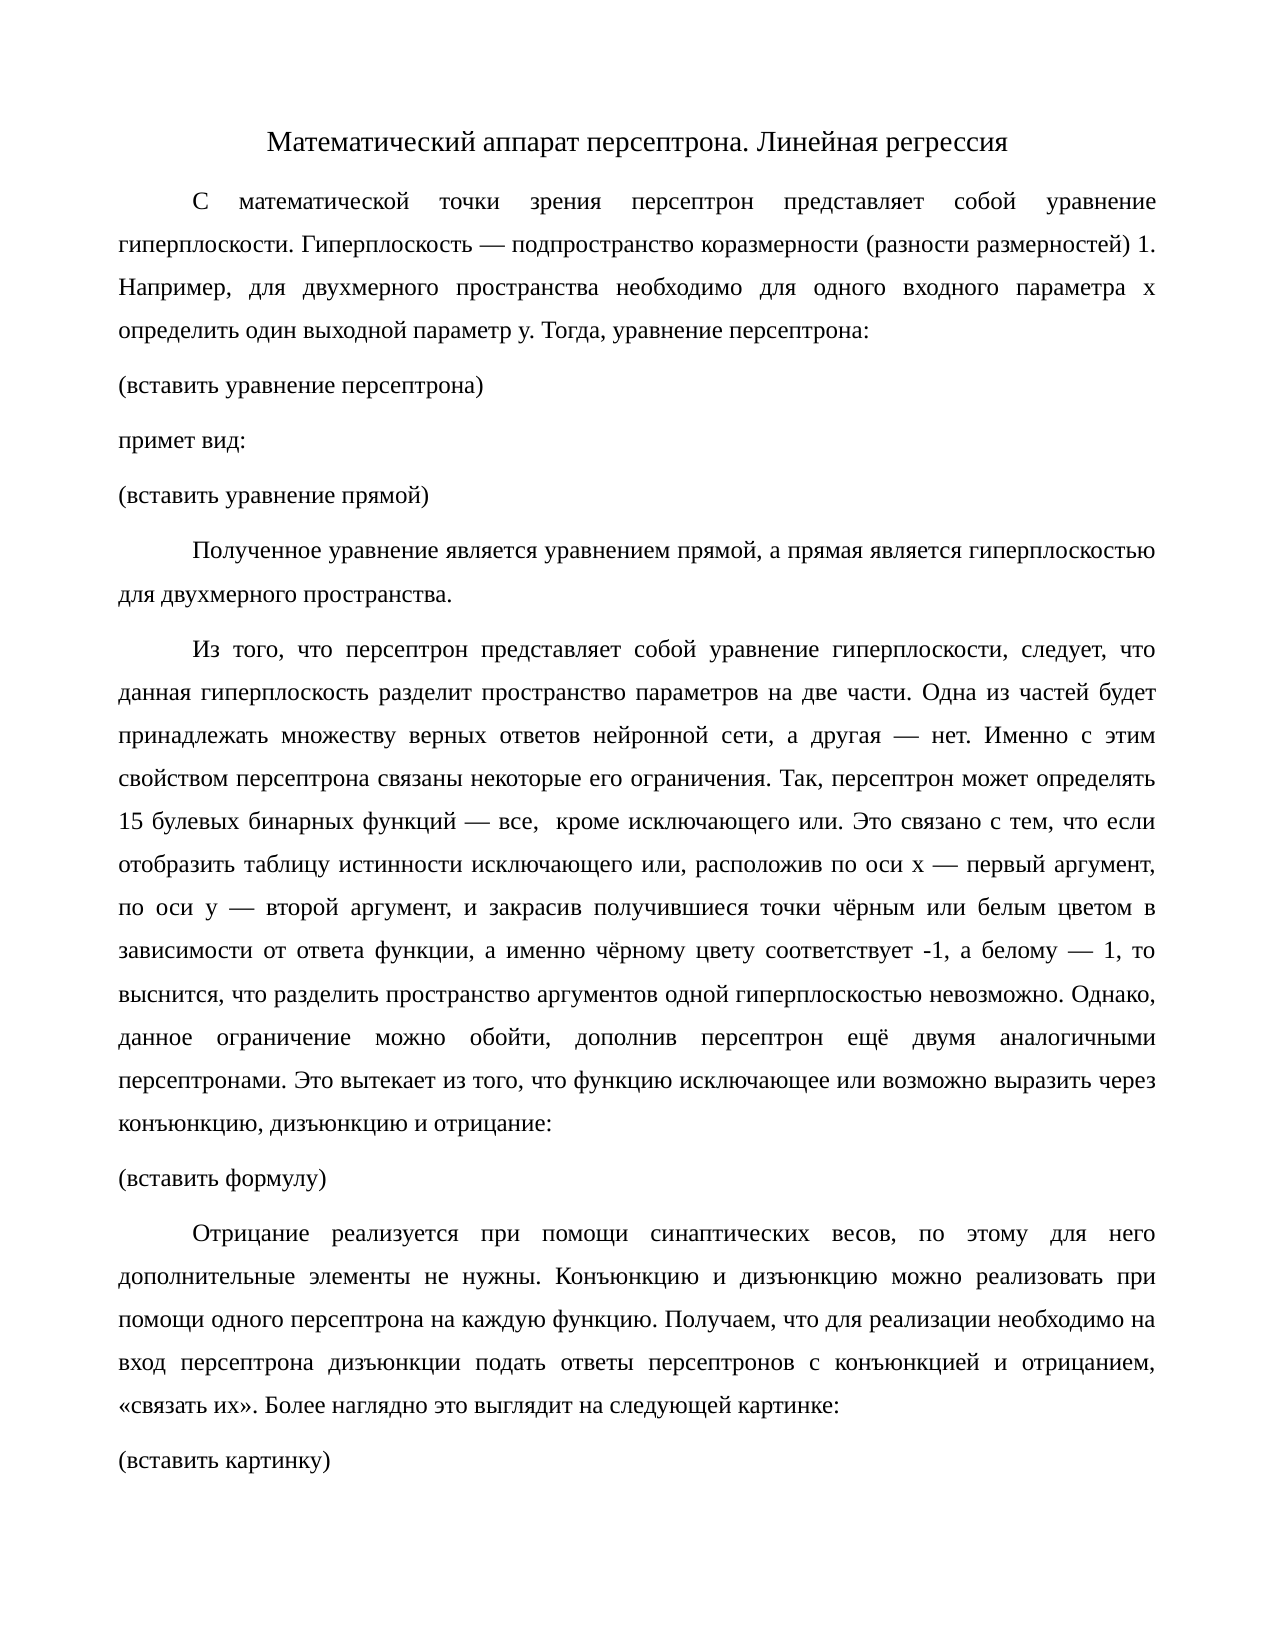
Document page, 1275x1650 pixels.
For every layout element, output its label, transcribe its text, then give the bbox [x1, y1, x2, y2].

text (вставить формулу) [118, 1163, 1157, 1192]
text Полученное уравнение является уравнением прямой, а прямая является гиперплоскостью для двухмерного пространства. [118, 536, 1157, 607]
text Отрицание реализуется при помощи синаптических весов, по этому для него дополнительные элементы не нужны. Конъюнкцию и дизъюнкцию можно реализовать при помощи одного персептрона на каждую функцию. Получаем, что для реализации необходимо на вход персептрона дизъюнкции подать ответы персептронов с конъюнкцией и отрицанием, «связать их». Более наглядно это выглядит на следующей картинке: [118, 1218, 1157, 1419]
text (вставить уравнение прямой) [118, 481, 1157, 509]
text примет вид: [118, 426, 1157, 454]
text Из того, что персептрон представляет собой уравнение гиперплоскости, следует, что данная гиперплоскость разделит пространство параметров на две части. Одна из частей будет принадлежать множеству верных ответов нейронной сети, а другая — нет. Именно с этим свойством персептрона связаны некоторые его ограничения. Так, персептрон может определять 15 булевых бинарных функций — все, кроме исключающего или. Это связано с тем, что если отобразить таблицу истинности исключающего или, расположив по оси x — первый аргумент, по оси y — второй аргумент, и закрасив получившиеся точки чёрным или белым цветом в зависимости от ответа функции, а именно чёрному цвету соответствует -1, а белому — 1, то выснится, что разделить пространство аргументов одной гиперплоскостью невозможно. Однако, данное ограничение можно обойти, дополнив персептрон ещё двумя аналогичными персептронами. Это вытекает из того, что функцию исключающее или возможно выразить через конъюнкцию, дизъюнкцию и отрицание: [118, 634, 1157, 1137]
text (вставить уравнение персептрона) [118, 371, 1157, 399]
text Математический аппарат персептрона. Линейная регрессия [118, 124, 1157, 158]
text (вставить картинку) [118, 1446, 1157, 1474]
text С математической точки зрения персептрон представляет собой уравнение гиперплоскости. Гиперплоскость — подпространство коразмерности (разности размерностей) 1. Например, для двухмерного пространства необходимо для одного входного параметра x определить один выходной параметр y. Тогда, уравнение персептрона: [118, 186, 1157, 344]
